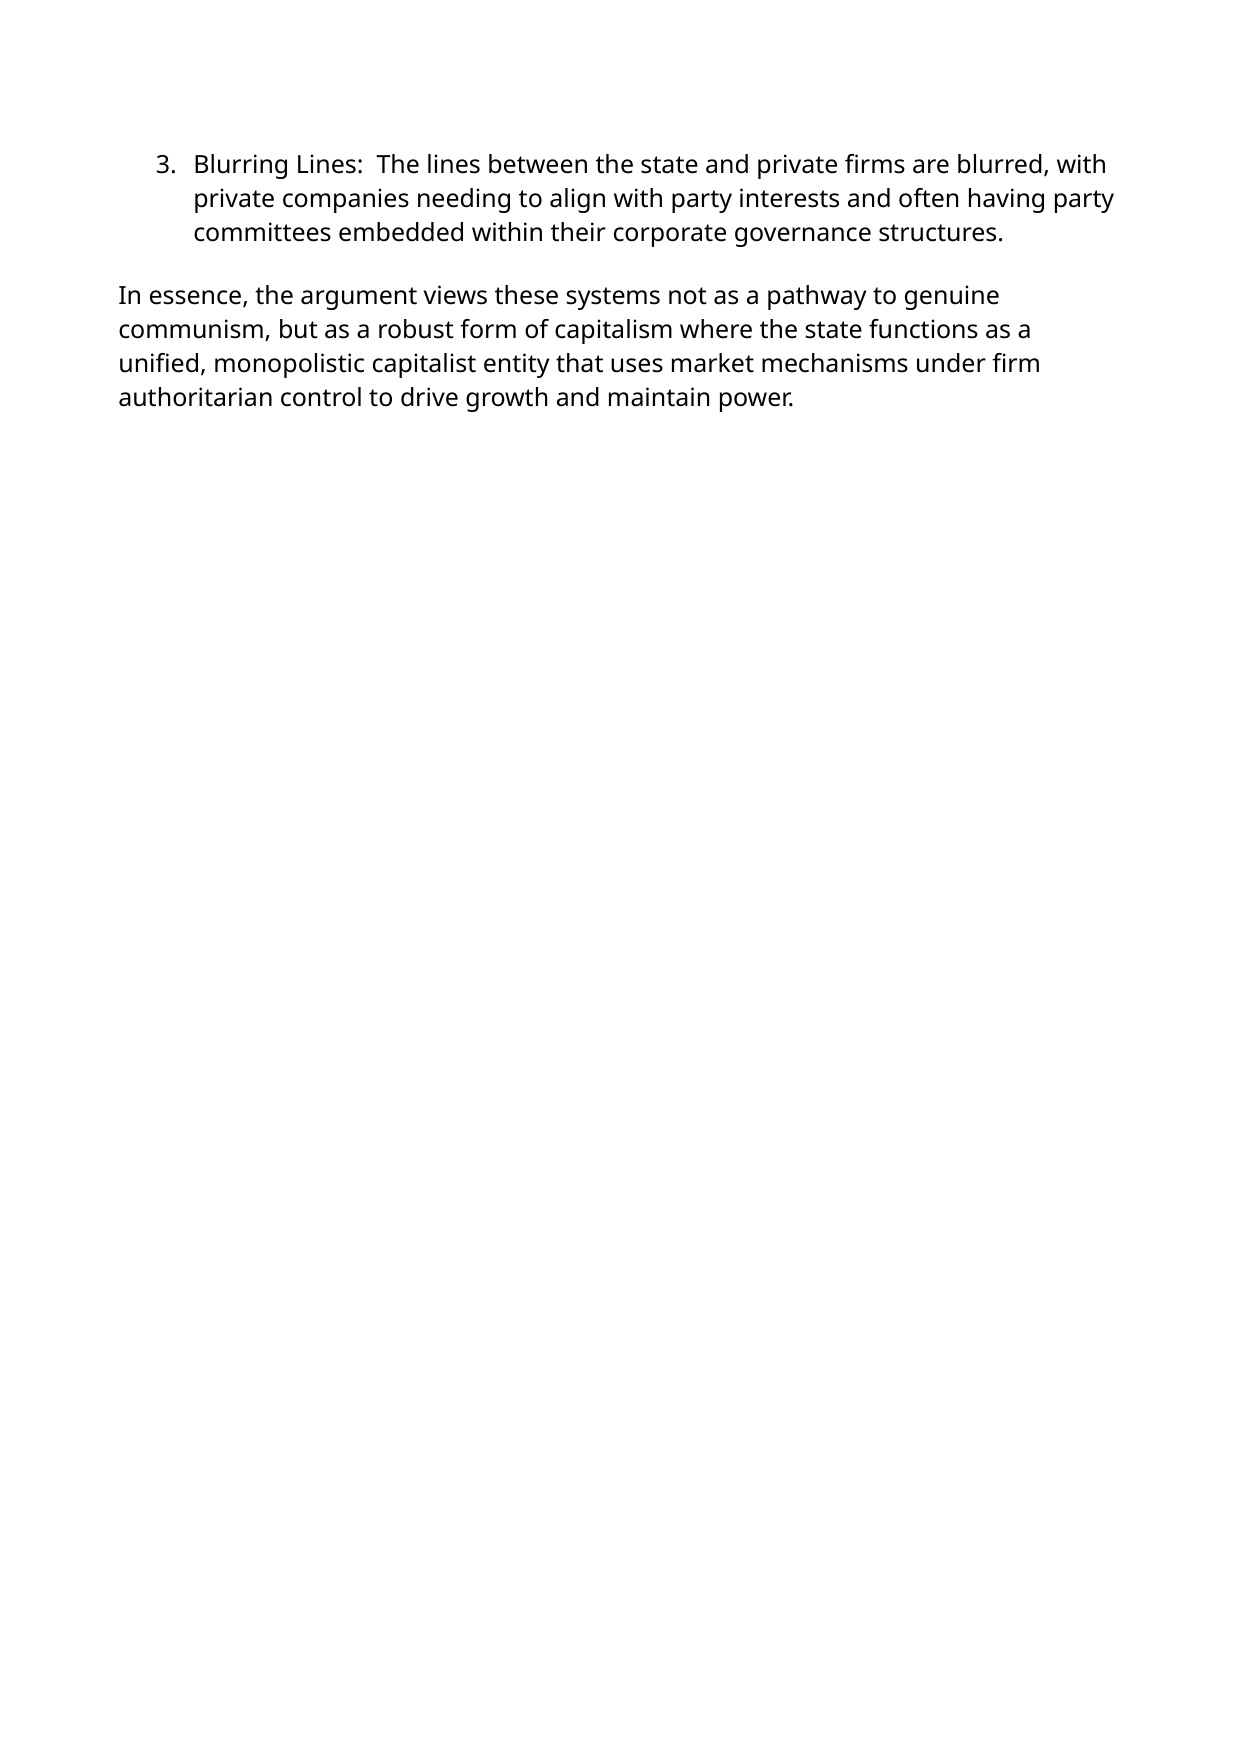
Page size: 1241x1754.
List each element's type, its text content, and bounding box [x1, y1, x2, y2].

text In essence, the argument views these systems not as a pathway to genuine communism, but as a robust form of capitalism where the state functions as a unified, monopolistic capitalist entity that uses market mechanisms under firm authoritarian control to drive growth and maintain power. [118, 278, 1122, 414]
list Blurring Lines: The lines between the state and private firms are blurred, with private companies needing to align with party interests and often having party committees embedded within their corporate governance structures. [156, 147, 1122, 249]
